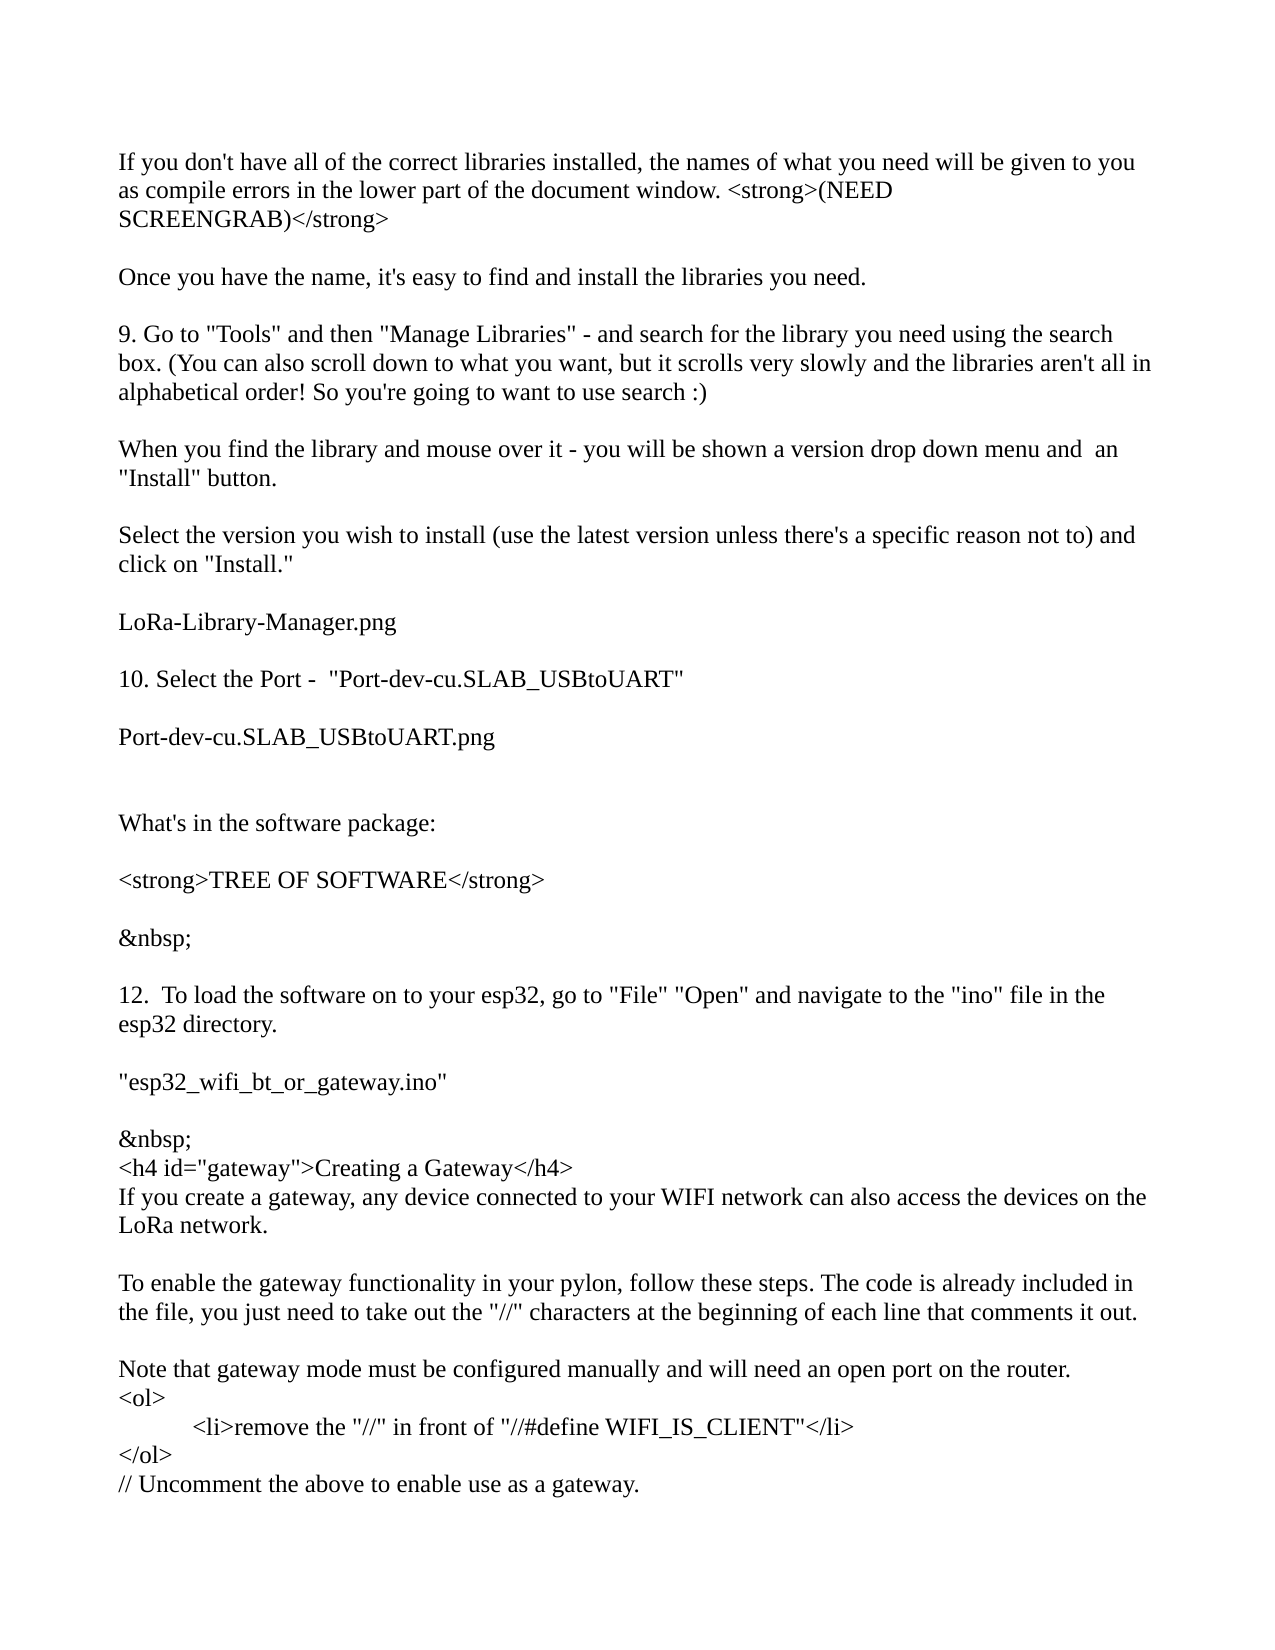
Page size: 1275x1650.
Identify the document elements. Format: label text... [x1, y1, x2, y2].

text <h4 id="gateway">Creating a Gateway</h4> [118, 1153, 1157, 1182]
text "esp32_wifi_bt_or_gateway.ino" [118, 1067, 1157, 1096]
text &nbsp; [118, 1124, 1157, 1153]
text Select the version you wish to install (use the latest version unless there's a specific reason not to) and click on "Install." [118, 521, 1157, 578]
text To enable the gateway functionality in your pylon, follow these steps. The code is already included in the file, you just need to take out the "//" characters at the beginning of each line that comments it out. [118, 1268, 1157, 1326]
text </ol> [118, 1441, 1157, 1469]
text When you find the library and mouse over it - you will be shown a version drop down menu and an "Install" button. [118, 434, 1157, 492]
text 9. Go to "Tools" and then "Manage Libraries" - and search for the library you need using the search box. (You can also scroll down to what you want, but it scrolls very slowly and the libraries aren't all in alphabetical order! So you're going to want to use search :) [118, 319, 1157, 406]
text What's in the software package: [118, 808, 1157, 837]
text LoRa-Library-Manager.png [118, 607, 1157, 636]
text <ol> [118, 1383, 1157, 1412]
text If you don't have all of the correct libraries installed, the names of what you need will be given to you as compile errors in the lower part of the document window. <strong>(NEED SCREENGRAB)</strong> [118, 147, 1157, 233]
text // Uncomment the above to enable use as a gateway. [118, 1469, 1157, 1498]
text <strong>TREE OF SOFTWARE</strong> [118, 866, 1157, 894]
text Port-dev-cu.SLAB_USBtoUART.png [118, 722, 1157, 751]
text Once you have the name, it's easy to find and install the libraries you need. [118, 262, 1157, 291]
text 12. To load the software on to your esp32, go to "File" "Open" and navigate to the "ino" file in the esp32 directory. [118, 981, 1157, 1038]
text If you create a gateway, any device connected to your WIFI network can also access the devices on the LoRa network. [118, 1182, 1157, 1239]
text 10. Select the Port - "Port-dev-cu.SLAB_USBtoUART" [118, 664, 1157, 693]
text <li>remove the "//" in front of "//#define WIFI_IS_CLIENT"</li> [118, 1412, 1157, 1441]
text Note that gateway mode must be configured manually and will need an open port on the router. [118, 1354, 1157, 1383]
text &nbsp; [118, 923, 1157, 952]
